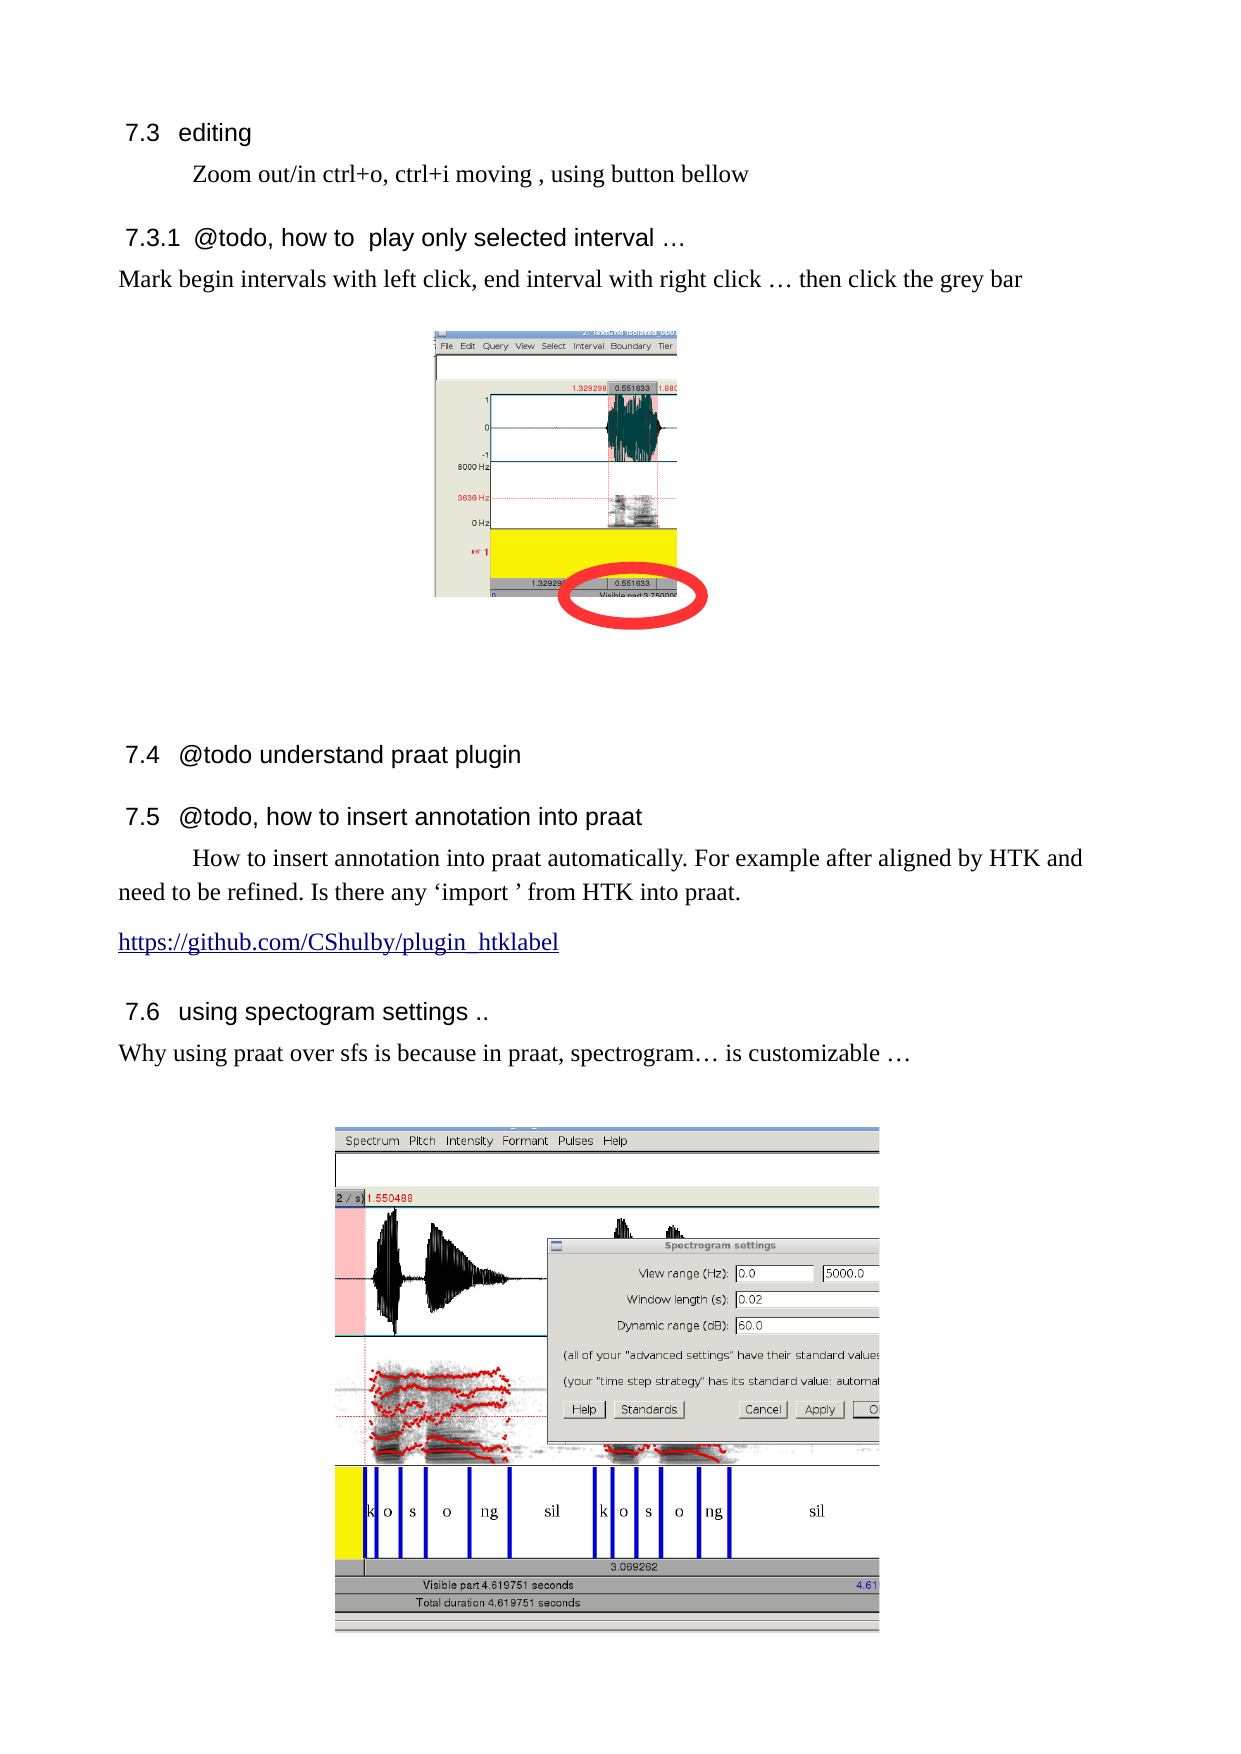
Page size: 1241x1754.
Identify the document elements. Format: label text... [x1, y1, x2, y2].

text How to insert annotation into praat automatically. For example after aligned by HTK and need to be refined. Is there any ‘import ’ from HTK into praat. [118, 843, 1122, 906]
text Mark begin intervals with left click, end interval with right click … then click the grey bar [118, 264, 1122, 293]
picture [335, 1127, 880, 1633]
picture [433, 331, 677, 597]
subtitle editing [118, 118, 1122, 147]
subtitle @todo, how to play only selected interval … [118, 223, 1122, 252]
subtitle @todo understand praat plugin [118, 740, 1122, 768]
subtitle @todo, how to insert annotation into praat [118, 802, 1122, 831]
text Zoom out/in ctrl+o, ctrl+i moving , using button bellow [118, 159, 1122, 188]
text Why using praat over sfs is because in praat, spectrogram… is customizable … [118, 1038, 1122, 1066]
picture [570, 574, 677, 597]
text https://github.com/CShulby/plugin_htklabel [118, 927, 1122, 955]
subtitle using spectogram settings .. [118, 996, 1122, 1025]
